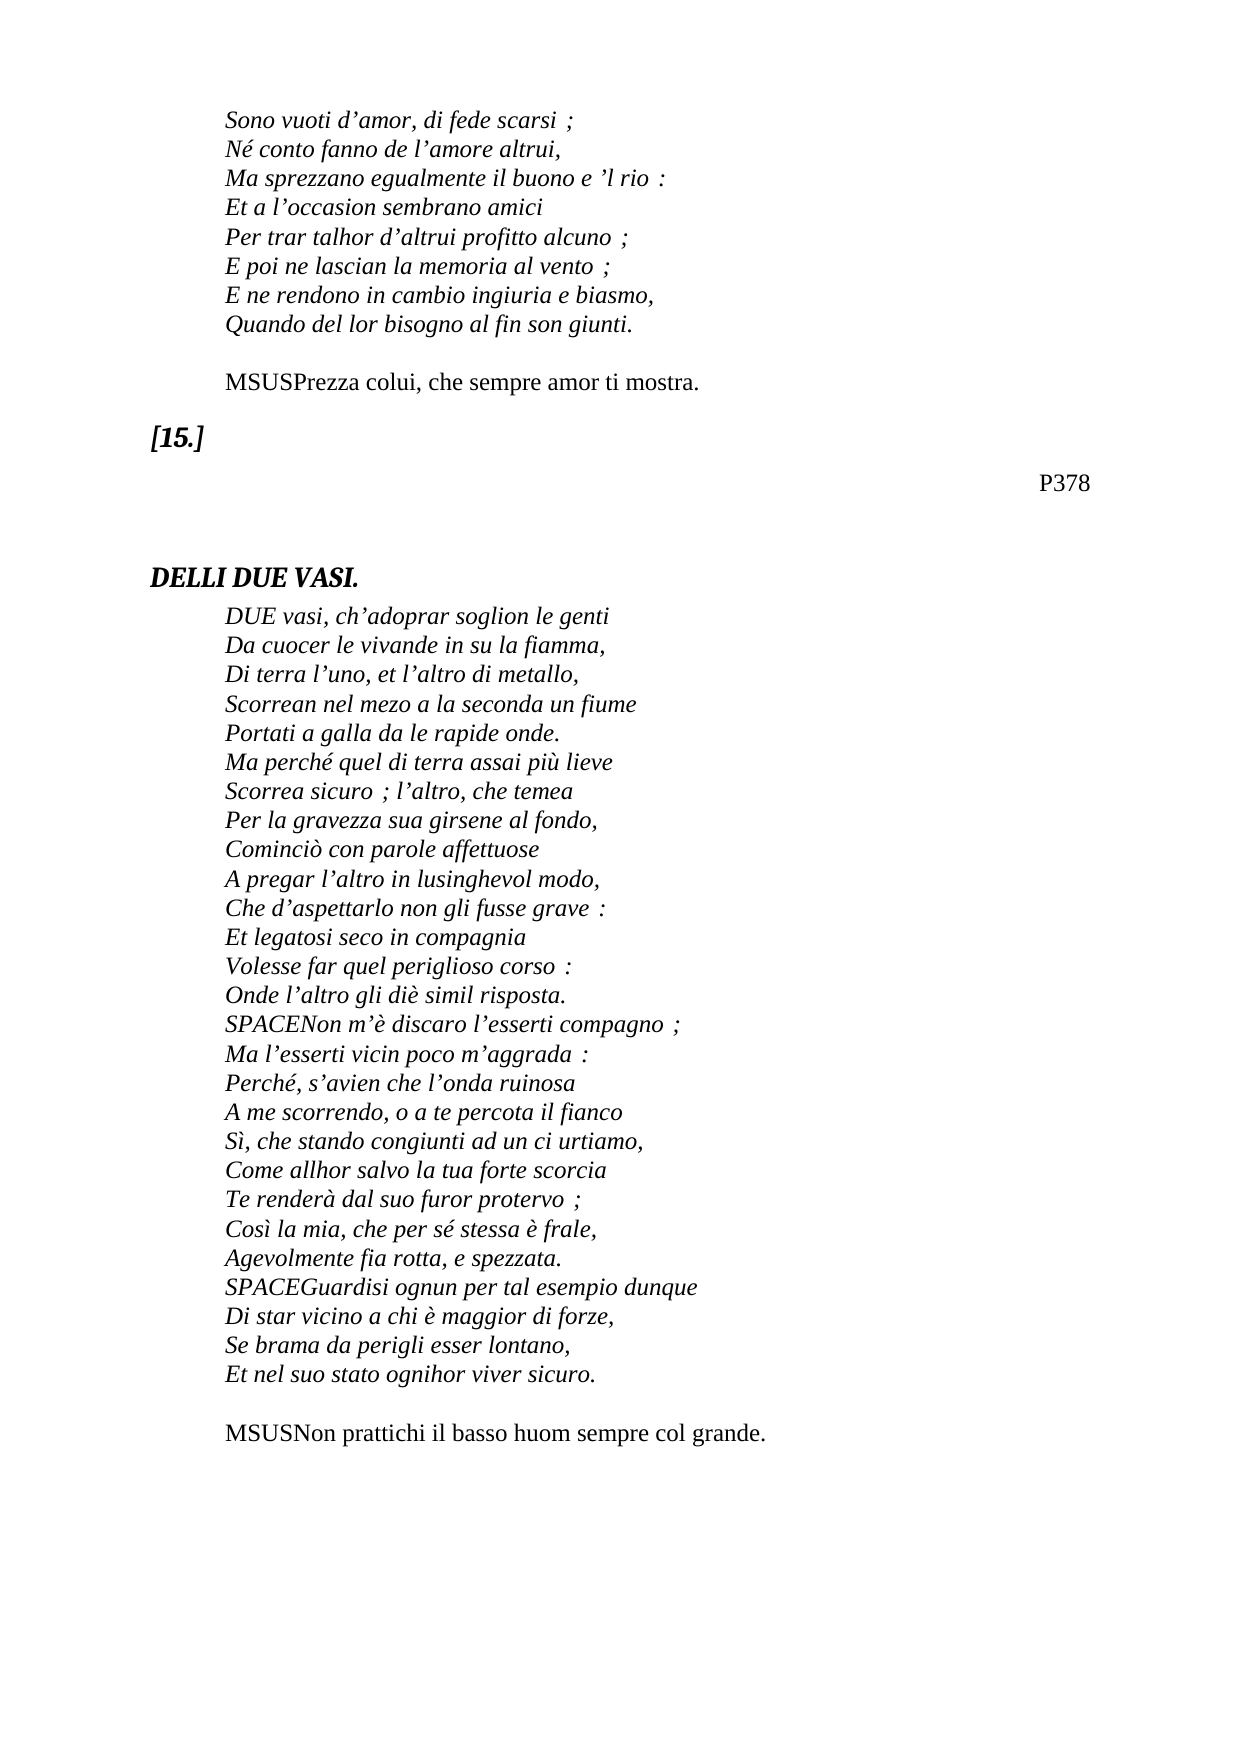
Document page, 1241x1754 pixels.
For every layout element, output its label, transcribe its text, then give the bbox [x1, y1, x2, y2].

text SPACENon m’è discaro l’esserti compagno ; Ma l’esserti vicin poco m’aggrada : Perché, s’avien che l’onda ruinosa A me scorrendo, o a te percota il fianco Sì, che stando congiunti ad un ci urtiamo, Come allhor salvo la tua forte scorcia Te renderà dal suo furor protervo ; Così la mia, che per sé stessa è frale, Agevolmente fia rotta, e spezzata. [225, 1009, 1090, 1272]
text MSUSNon prattichi il basso huom sempre col grande. [225, 1418, 1090, 1447]
text SPACEGuardisi ognun per tal esempio dunque Di star vicino a chi è maggior di forze, Se brama da perigli esser lontano, Et nel suo stato ognihor viver sicuro. [225, 1272, 1090, 1389]
text MSUSPrezza colui, che sempre amor ti mostra. [225, 367, 1090, 397]
text DUE vasi, ch’adoprar soglion le genti Da cuocer le vivande in su la fiamma, Di terra l’uno, et l’altro di metallo, Scorrean nel mezo a la seconda un fiume Portati a galla da le rapide onde. Ma perché quel di terra assai più lieve Scorrea sicuro ; l’altro, che temea Per la gravezza sua girsene al fondo, Cominciò con parole affettuose A pregar l’altro in lusinghevol modo, Che d’aspettarlo non gli fusse grave : Et legatosi seco in compagnia Volesse far quel periglioso corso : Onde l’altro gli diè simil risposta. [225, 601, 1090, 1009]
text Sono vuoti d’amor, di fede scarsi ; Né conto fanno de l’amore altrui, Ma sprezzano egualmente il buono e ’l rio : Et a l’occasion sembrano amici Per trar talhor d’altrui profitto alcuno ; E poi ne lascian la memoria al vento ; E ne rendono in cambio ingiuria e biasmo, Quando del lor bisogno al fin son giunti. [225, 105, 1090, 338]
text P378 [150, 461, 1090, 499]
subtitle [15.] [150, 422, 1090, 455]
subtitle DELLI DUE VASI. [150, 561, 1090, 595]
